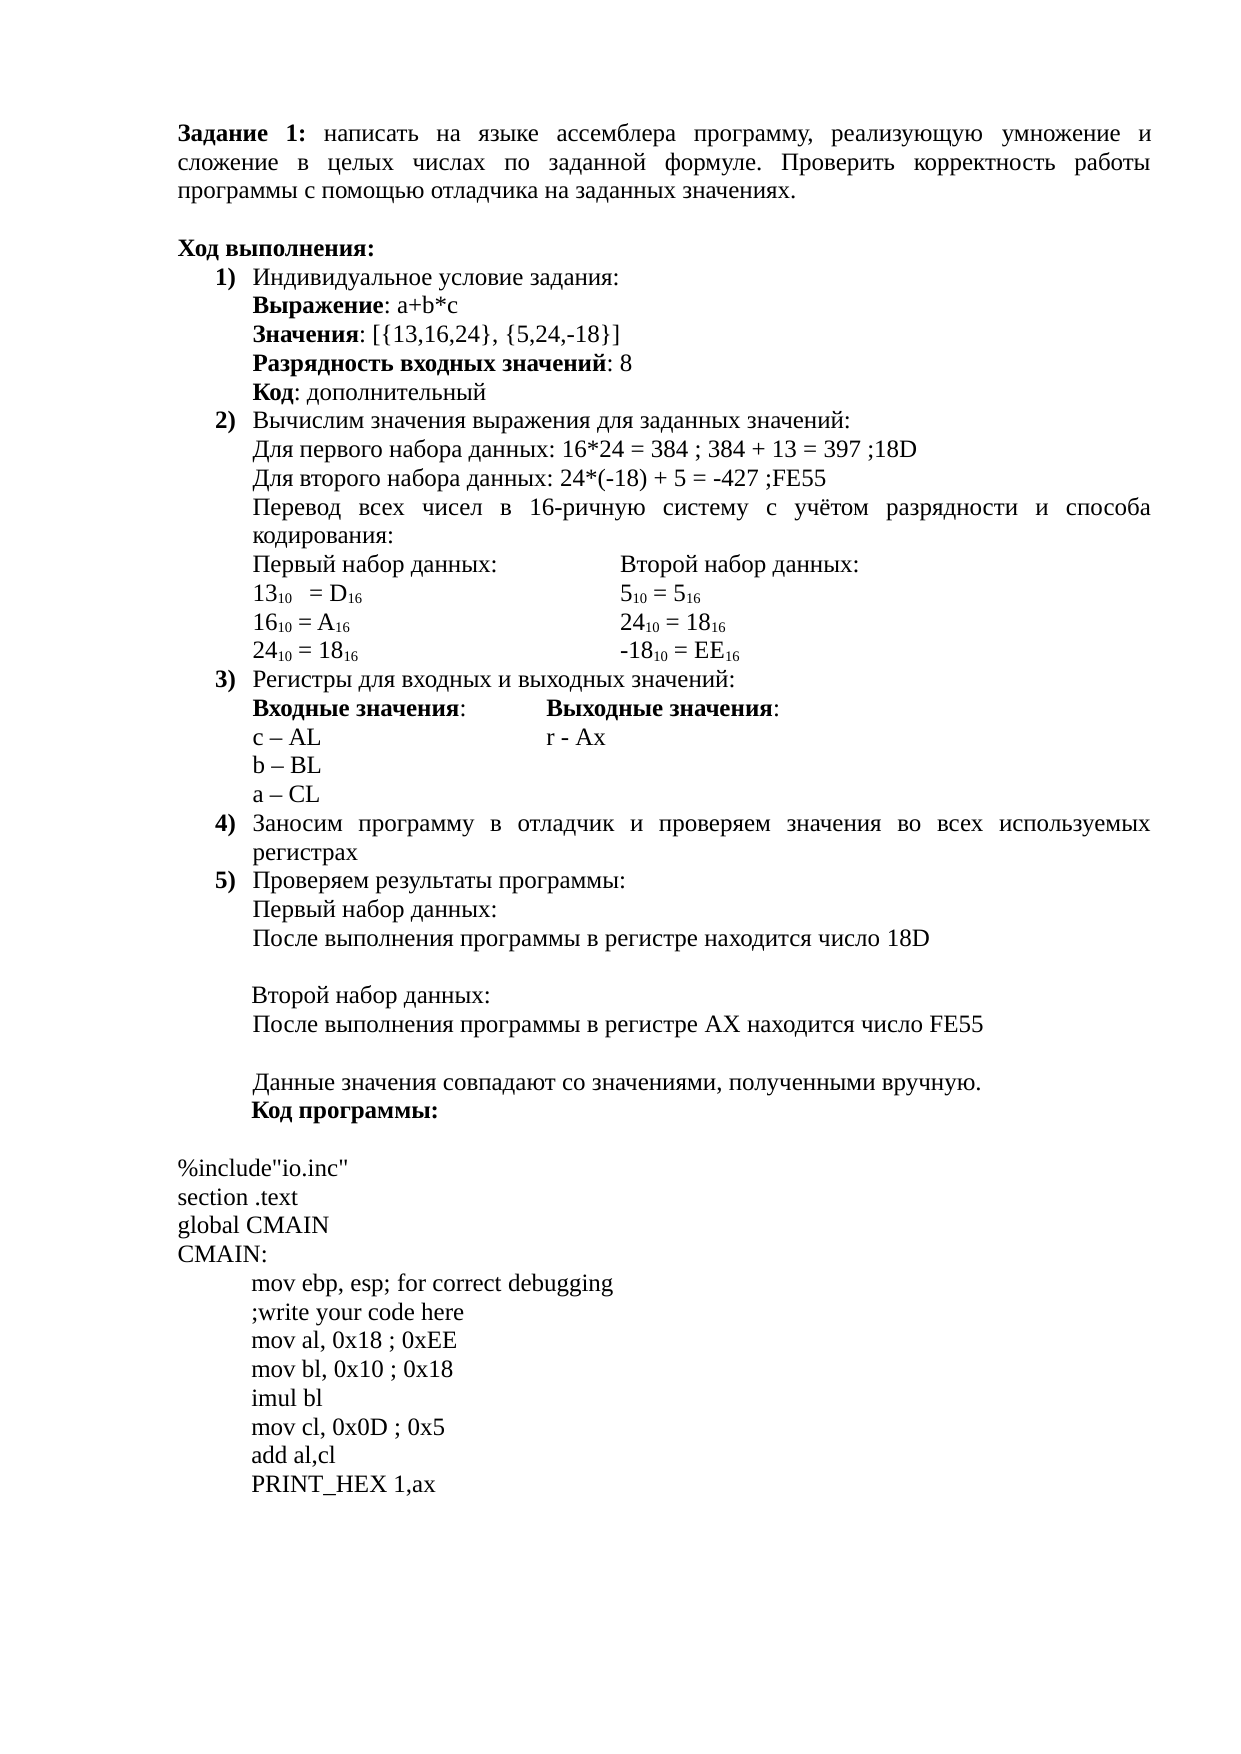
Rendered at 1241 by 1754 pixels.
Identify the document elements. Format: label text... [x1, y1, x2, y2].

text CMAIN: [177, 1239, 1152, 1268]
text ;write your code here [177, 1297, 1152, 1326]
text mov cl, 0x0D ; 0x5 [177, 1412, 1152, 1441]
list Индивидуальное условие задания: [215, 262, 1152, 291]
text PRINT_HEX 1,ax [177, 1469, 1152, 1498]
text Код: дополнительный [252, 377, 1152, 406]
text Для второго набора данных: 24*(-18) + 5 = -427 ;FE55 [252, 463, 1152, 492]
text mov al, 0x18 ; 0xEE [177, 1326, 1152, 1354]
text Входные значения: Выходные значения: [252, 693, 1152, 722]
text c – AL r - Ax [252, 722, 1152, 751]
text Второй набор данных: [177, 981, 1152, 1009]
list Вычислим значения выражения для заданных значений: [215, 406, 1152, 434]
text Перевод всех чисел в 16-ричную систему с учётом разрядности и способа кодирования: [252, 492, 1152, 549]
text После выполнения программы в регистре AX находится число FE55 [252, 1009, 1152, 1038]
text Ход выполнения: [177, 233, 1152, 262]
text Первый набор данных: [252, 894, 1152, 923]
text Разрядность входных значений: 8 [252, 348, 1152, 377]
text 1610 = A16 2410 = 1816 [252, 607, 1152, 636]
text b – BL [252, 751, 1152, 779]
text Выражение: a+b*c [252, 291, 1152, 319]
text После выполнения программы в регистре находится число 18D [252, 923, 1152, 952]
text a – CL [252, 779, 1152, 808]
text Задание 1: написать на языке ассемблера программу, реализующую умножение и сложение в целых числах по заданной формуле. Проверить корректность работы программы с помощью отладчика на заданных значениях. [177, 118, 1152, 204]
text Для первого набора данных: 16*24 = 384 ; 384 + 13 = 397 ;18D [252, 434, 1152, 463]
text 2410 = 1816 -1810 = EE16 [252, 636, 1152, 664]
text mov ebp, esp; for correct debugging [177, 1268, 1152, 1297]
list Регистры для входных и выходных значений: [215, 664, 1152, 693]
text mov bl, 0x10 ; 0x18 [177, 1354, 1152, 1383]
text Данные значения совпадают со значениями, полученными вручную. [252, 1067, 1152, 1096]
text Значения: [{13,16,24}, {5,24,-18}] [252, 319, 1152, 348]
text %include"io.inc" [177, 1153, 1152, 1182]
text global CMAIN [177, 1211, 1152, 1239]
list Заносим программу в отладчик и проверяем значения во всех используемых регистрах [215, 808, 1152, 866]
text Код программы: [177, 1096, 1152, 1124]
text imul bl [177, 1383, 1152, 1412]
list Проверяем результаты программы: [215, 866, 1152, 894]
text section .text [177, 1182, 1152, 1211]
text 1310 = D16 510 = 516 [252, 578, 1152, 607]
text Первый набор данных: Второй набор данных: [252, 549, 1152, 578]
text add al,cl [177, 1441, 1152, 1469]
